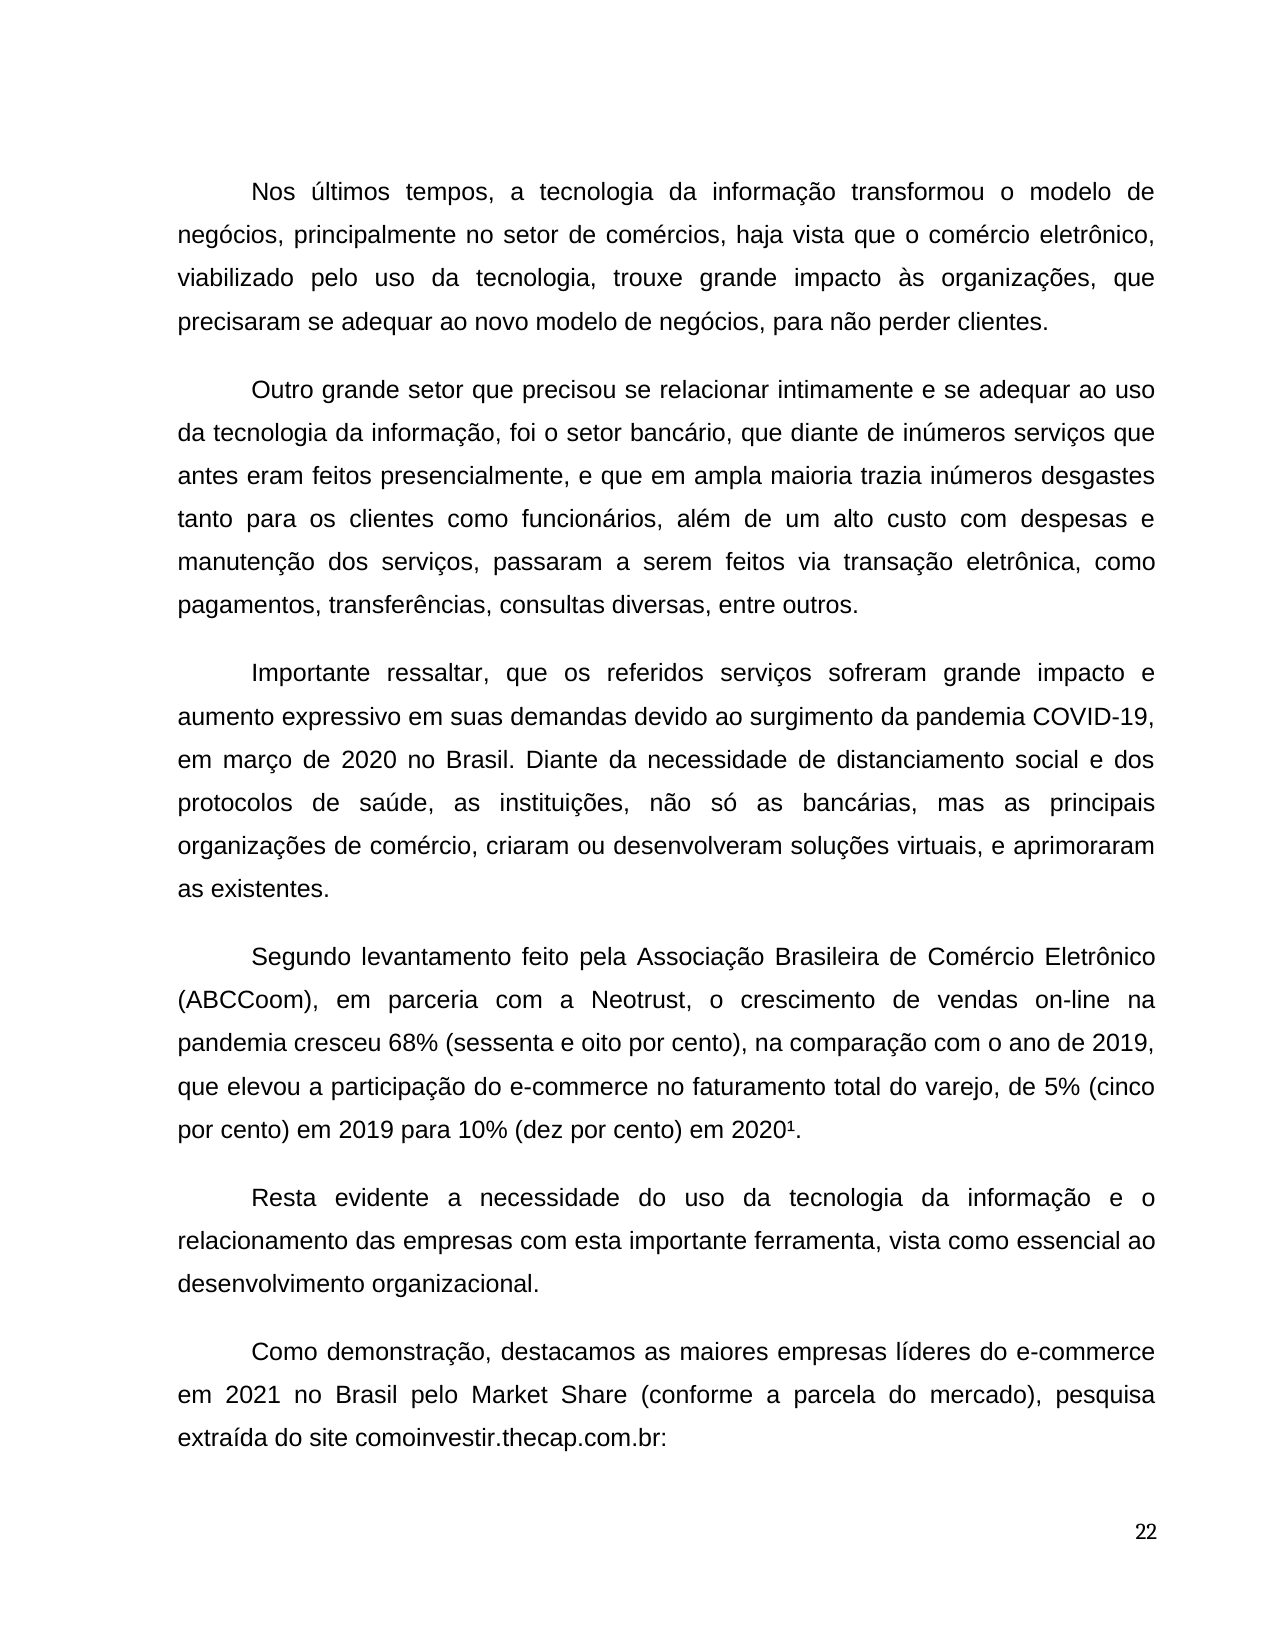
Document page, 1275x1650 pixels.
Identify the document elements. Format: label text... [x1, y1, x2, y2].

text Resta evidente a necessidade do uso da tecnologia da informação e o relacionamento das empresas com esta importante ferramenta, vista como essencial ao desenvolvimento organizacional. [177, 1183, 1157, 1298]
text Como demonstração, destacamos as maiores empresas líderes do e-commerce em 2021 no Brasil pelo Market Share (conforme a parcela do mercado), pesquisa extraída do site comoinvestir.thecap.com.br: [177, 1337, 1157, 1452]
text Nos últimos tempos, a tecnologia da informação transformou o modelo de negócios, principalmente no setor de comércios, haja vista que o comércio eletrônico, viabilizado pelo uso da tecnologia, trouxe grande impacto às organizações, que precisaram se adequar ao novo modelo de negócios, para não perder clientes. [177, 177, 1157, 335]
text Importante ressaltar, que os referidos serviços sofreram grande impacto e aumento expressivo em suas demandas devido ao surgimento da pandemia COVID-19, em março de 2020 no Brasil. Diante da necessidade de distanciamento social e dos protocolos de saúde, as instituições, não só as bancárias, mas as principais organizações de comércio, criaram ou desenvolveram soluções virtuais, e aprimoraram as existentes. [177, 658, 1157, 903]
text Segundo levantamento feito pela Associação Brasileira de Comércio Eletrônico (ABCCoom), em parceria com a Neotrust, o crescimento de vendas on-line na pandemia cresceu 68% (sessenta e oito por cento), na comparação com o ano de 2019, que elevou a participação do e-commerce no faturamento total do varejo, de 5% (cinco por cento) em 2019 para 10% (dez por cento) em 2020¹. [177, 942, 1157, 1143]
text Outro grande setor que precisou se relacionar intimamente e se adequar ao uso da tecnologia da informação, foi o setor bancário, que diante de inúmeros serviços que antes eram feitos presencialmente, e que em ampla maioria trazia inúmeros desgastes tanto para os clientes como funcionários, além de um alto custo com despesas e manutenção dos serviços, passaram a serem feitos via transação eletrônica, como pagamentos, transferências, consultas diversas, entre outros. [177, 375, 1157, 619]
